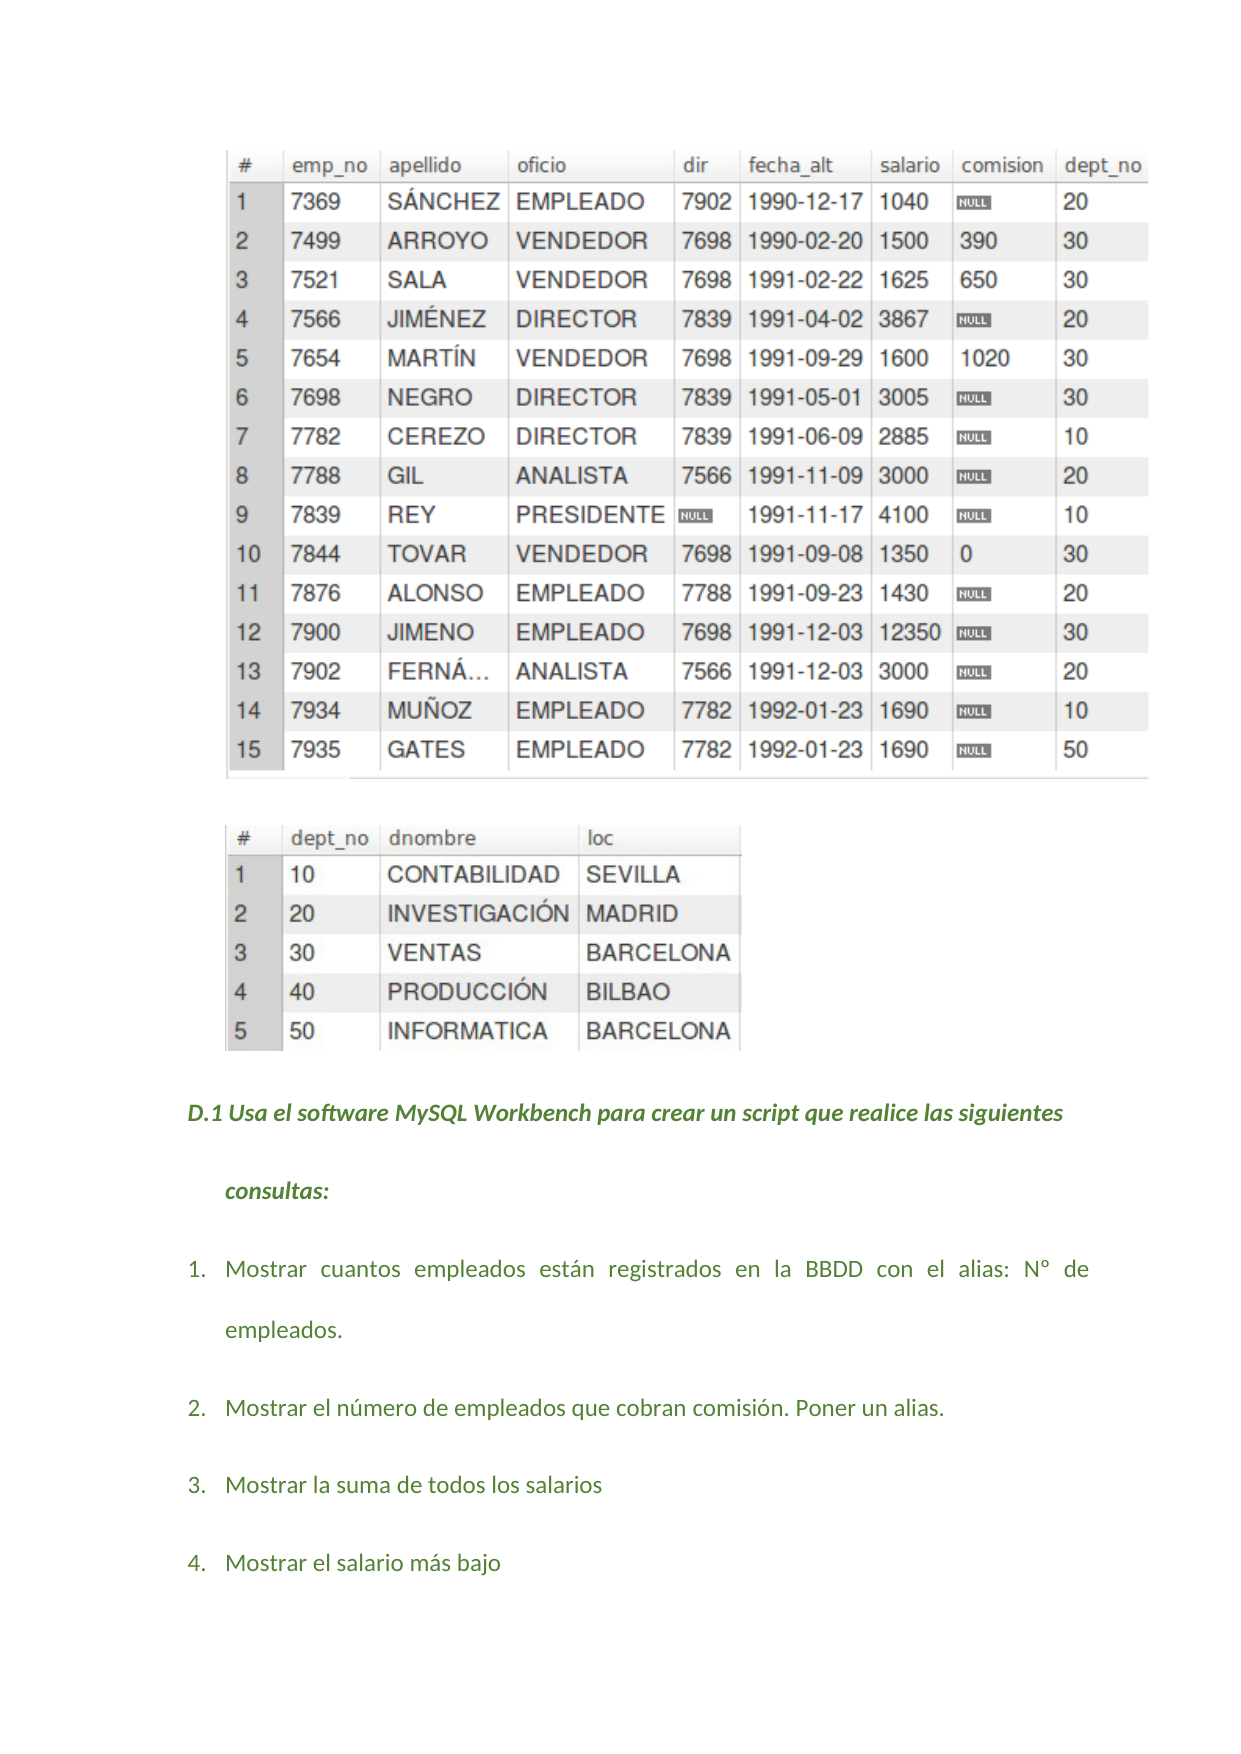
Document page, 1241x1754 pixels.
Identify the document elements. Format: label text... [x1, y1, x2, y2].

list Mostrar la suma de todos los salarios [187, 1469, 1090, 1500]
text D.1 Usa el software MySQL Workbench para crear un script que realice las siguientes [187, 1097, 1090, 1128]
list Mostrar el número de empleados que cobran comisión. Poner un alias. [187, 1392, 1090, 1422]
list Mostrar el salario más bajo [187, 1547, 1090, 1578]
list consultas: [225, 1175, 1090, 1206]
list Mostrar cuantos empleados están registrados en la BBDD con el alias: Nº de empleados. [187, 1253, 1090, 1344]
